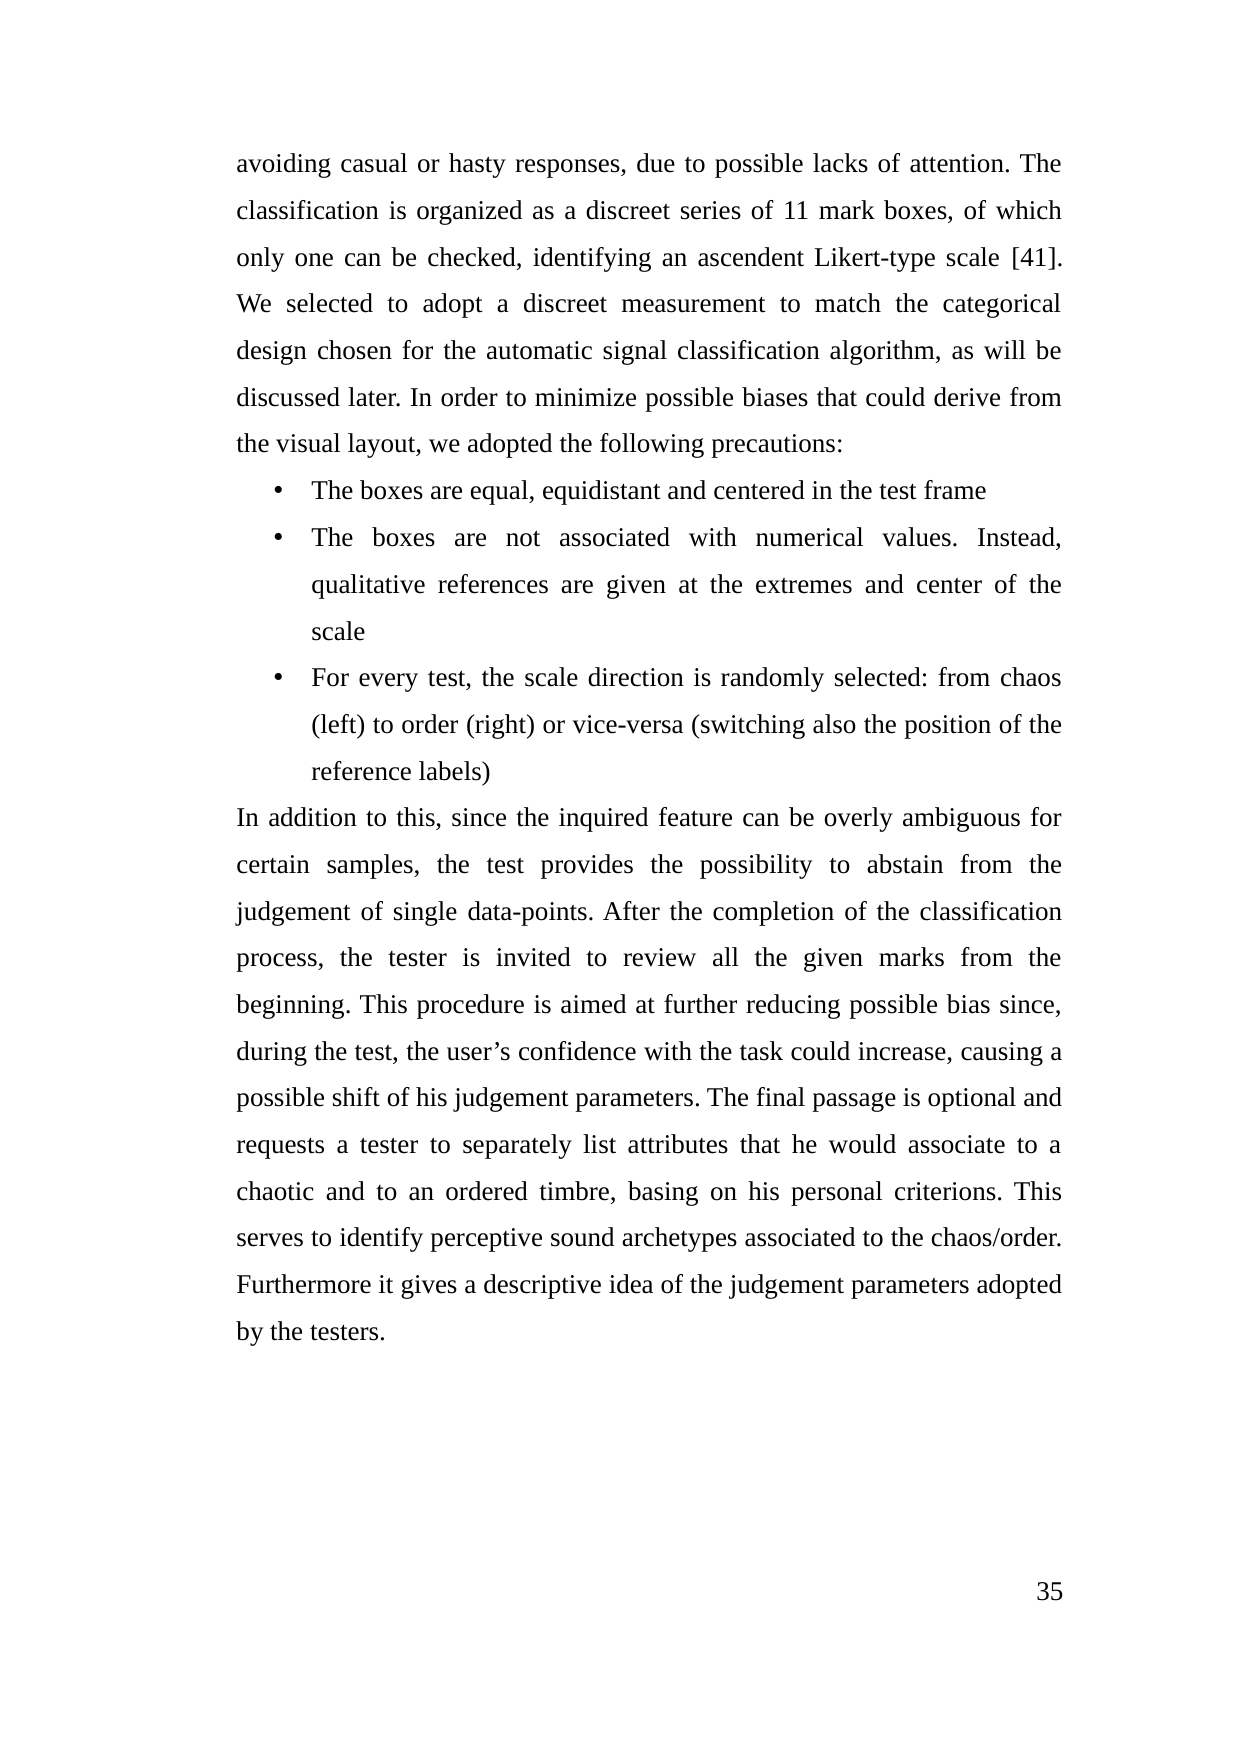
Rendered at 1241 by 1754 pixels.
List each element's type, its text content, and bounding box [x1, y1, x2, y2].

list The boxes are not associated with numerical values. Instead, qualitative references are given at the extremes and center of the scale [274, 521, 1063, 646]
list For every test, the scale direction is randomly selected: from chaos (left) to order (right) or vice-versa (switching also the position of the reference labels) [274, 661, 1063, 786]
text avoiding casual or hasty responses, due to possible lacks of attention. The classification is organized as a discreet series of 11 mark boxes, of which only one can be checked, identifying an ascendent Likert-type scale [41]. We selected to adopt a discreet measurement to match the categorical design chosen for the automatic signal classification algorithm, as will be discussed later. In order to minimize possible biases that could derive from the visual layout, we adopted the following precautions: [236, 148, 1063, 459]
list The boxes are equal, equidistant and centered in the test frame [274, 474, 1063, 506]
text In addition to this, since the inquired feature can be overly ambiguous for certain samples, the test provides the possibility to abstain from the judgement of single data-points. After the completion of the classification process, the tester is invited to review all the given marks from the beginning. This procedure is aimed at further reducing possible bias since, during the test, the user’s confidence with the task could increase, causing a possible shift of his judgement parameters. The final passage is optional and requests a tester to separately list attributes that he would associate to a chaotic and to an ordered timbre, basing on his personal criterions. This serves to identify perceptive sound archetypes associated to the chaos/order. Furthermore it gives a descriptive idea of the judgement parameters adopted by the testers. [236, 801, 1063, 1346]
